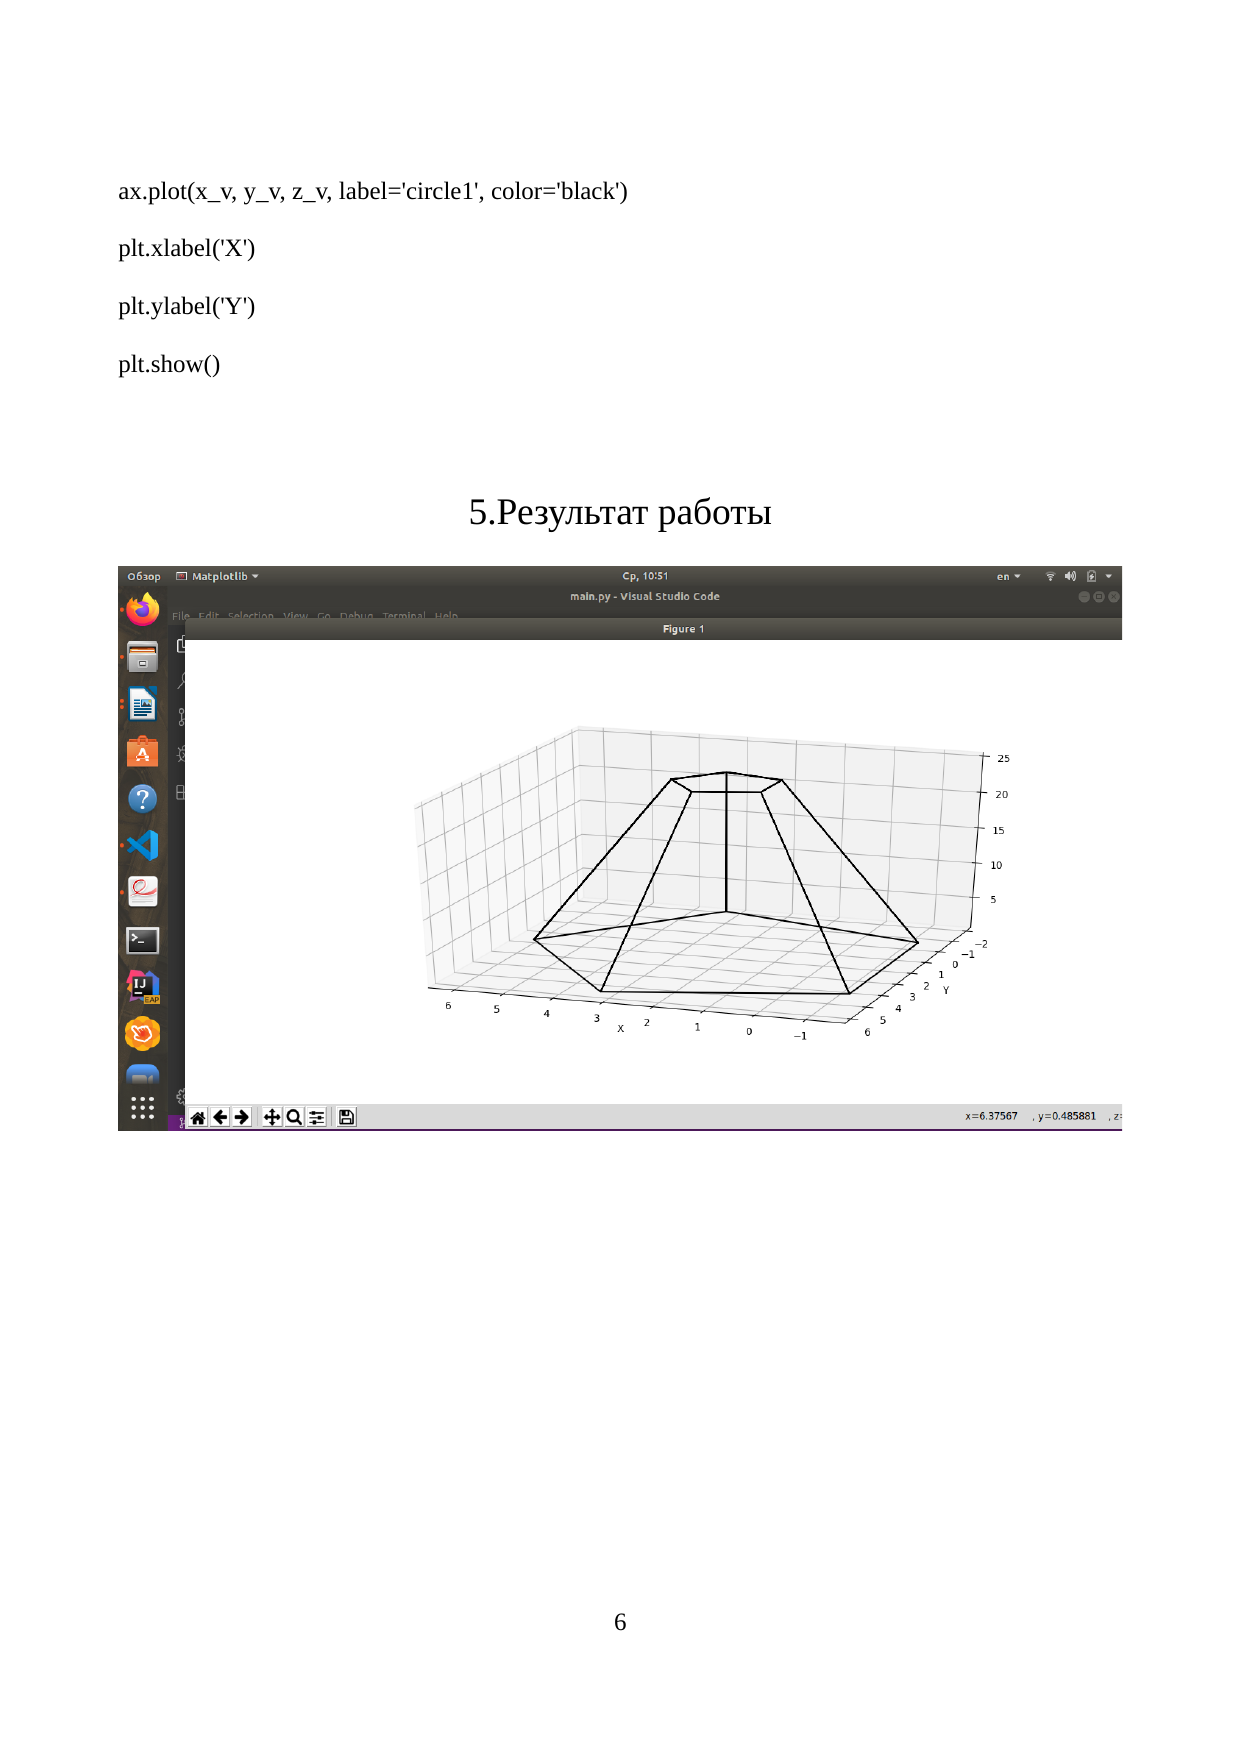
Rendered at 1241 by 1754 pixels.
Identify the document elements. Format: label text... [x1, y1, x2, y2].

text ax.plot(x_v, y_v, z_v, label='circle1', color='black') [118, 176, 1122, 204]
subtitle 5.Результат работы [118, 489, 1122, 532]
text plt.ylabel('Y') [118, 291, 1122, 320]
text plt.xlabel('X') [118, 233, 1122, 262]
text plt.show() [118, 349, 1122, 378]
picture [118, 566, 1123, 1131]
